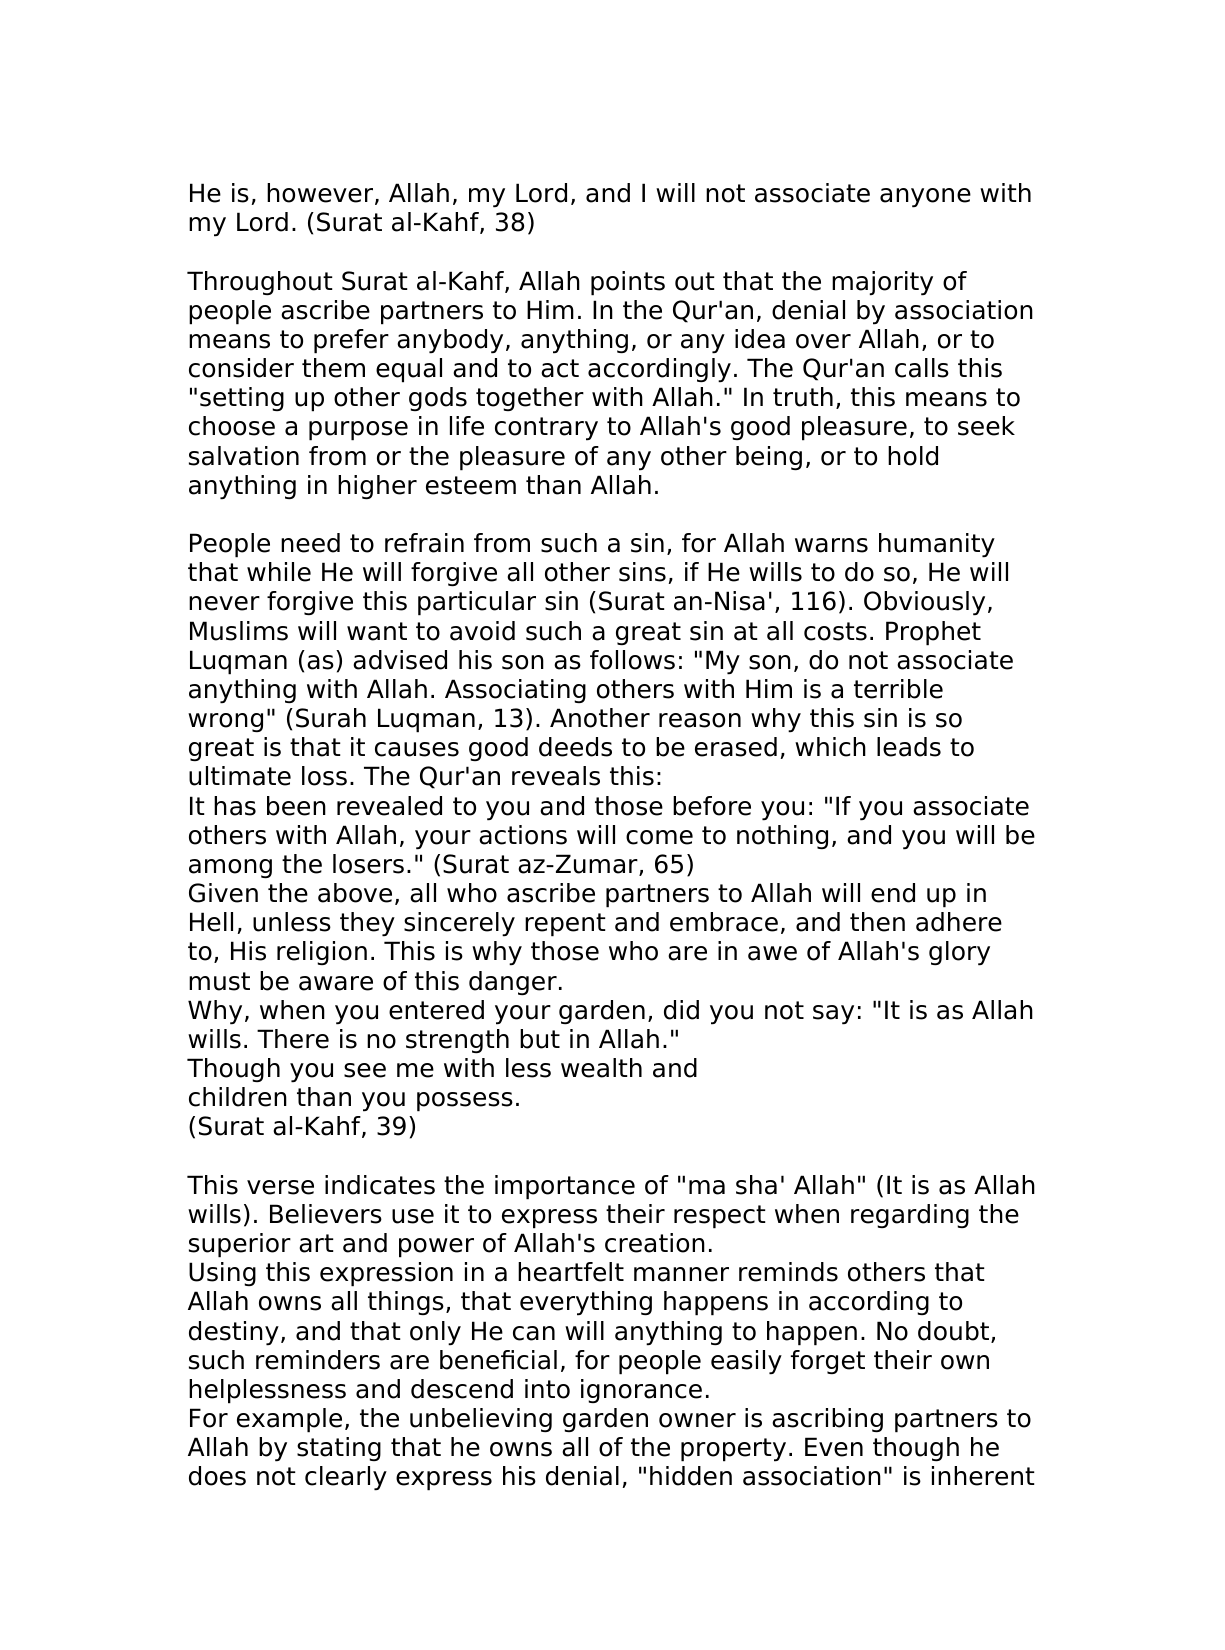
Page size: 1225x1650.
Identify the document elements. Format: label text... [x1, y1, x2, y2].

text (Surat al-Kahf, 39) [187, 1112, 1037, 1142]
text Why, when you entered your garden, did you not say: "It is as Allah wills. There is no strength but in Allah." [187, 996, 1037, 1054]
text Using this expression in a heartfelt manner reminds others that Allah owns all things, that everything happens in according to destiny, and that only He can will anything to happen. No doubt, such reminders are beneficial, for people easily forget their own helplessness and descend into ignorance. [187, 1258, 1037, 1404]
text It has been revealed to you and those before you: "If you associate others with Allah, your actions will come to nothing, and you will be among the losers." (Surat az-Zumar, 65) [187, 792, 1037, 879]
text Though you see me with less wealth and [187, 1054, 1037, 1083]
text This verse indicates the importance of "ma sha' Allah" (It is as Allah wills). Believers use it to express their respect when regarding the superior art and power of Allah's creation. [187, 1171, 1037, 1258]
text He is, however, Allah, my Lord, and I will not associate anyone with my Lord. (Surat al-Kahf, 38) [187, 179, 1037, 237]
text People need to refrain from such a sin, for Allah warns humanity that while He will forgive all other sins, if He wills to do so, He will never forgive this particular sin (Surat an-Nisa', 116). Obviously, Muslims will want to avoid such a great sin at all costs. Prophet Luqman (as) advised his son as follows: "My son, do not associate anything with Allah. Associating others with Him is a terrible wrong" (Surah Luqman, 13). Another reason why this sin is so great is that it causes good deeds to be erased, which leads to ultimate loss. The Qur'an reveals this: [187, 529, 1037, 792]
text Throughout Surat al-Kahf, Allah points out that the majority of people ascribe partners to Him. In the Qur'an, denial by association means to prefer anybody, anything, or any idea over Allah, or to consider them equal and to act accordingly. The Qur'an calls this "setting up other gods together with Allah." In truth, this means to choose a purpose in life contrary to Allah's good pleasure, to seek salvation from or the pleasure of any other being, or to hold anything in higher esteem than Allah. [187, 267, 1037, 500]
text Given the above, all who ascribe partners to Allah will end up in Hell, unless they sincerely repent and embrace, and then adhere to, His religion. This is why those who are in awe of Allah's glory must be aware of this danger. [187, 879, 1037, 996]
text children than you possess. [187, 1083, 1037, 1112]
text For example, the unbelieving garden owner is ascribing partners to Allah by stating that he owns all of the property. Even though he does not clearly express his denial, "hidden association" is inherent [187, 1404, 1037, 1492]
